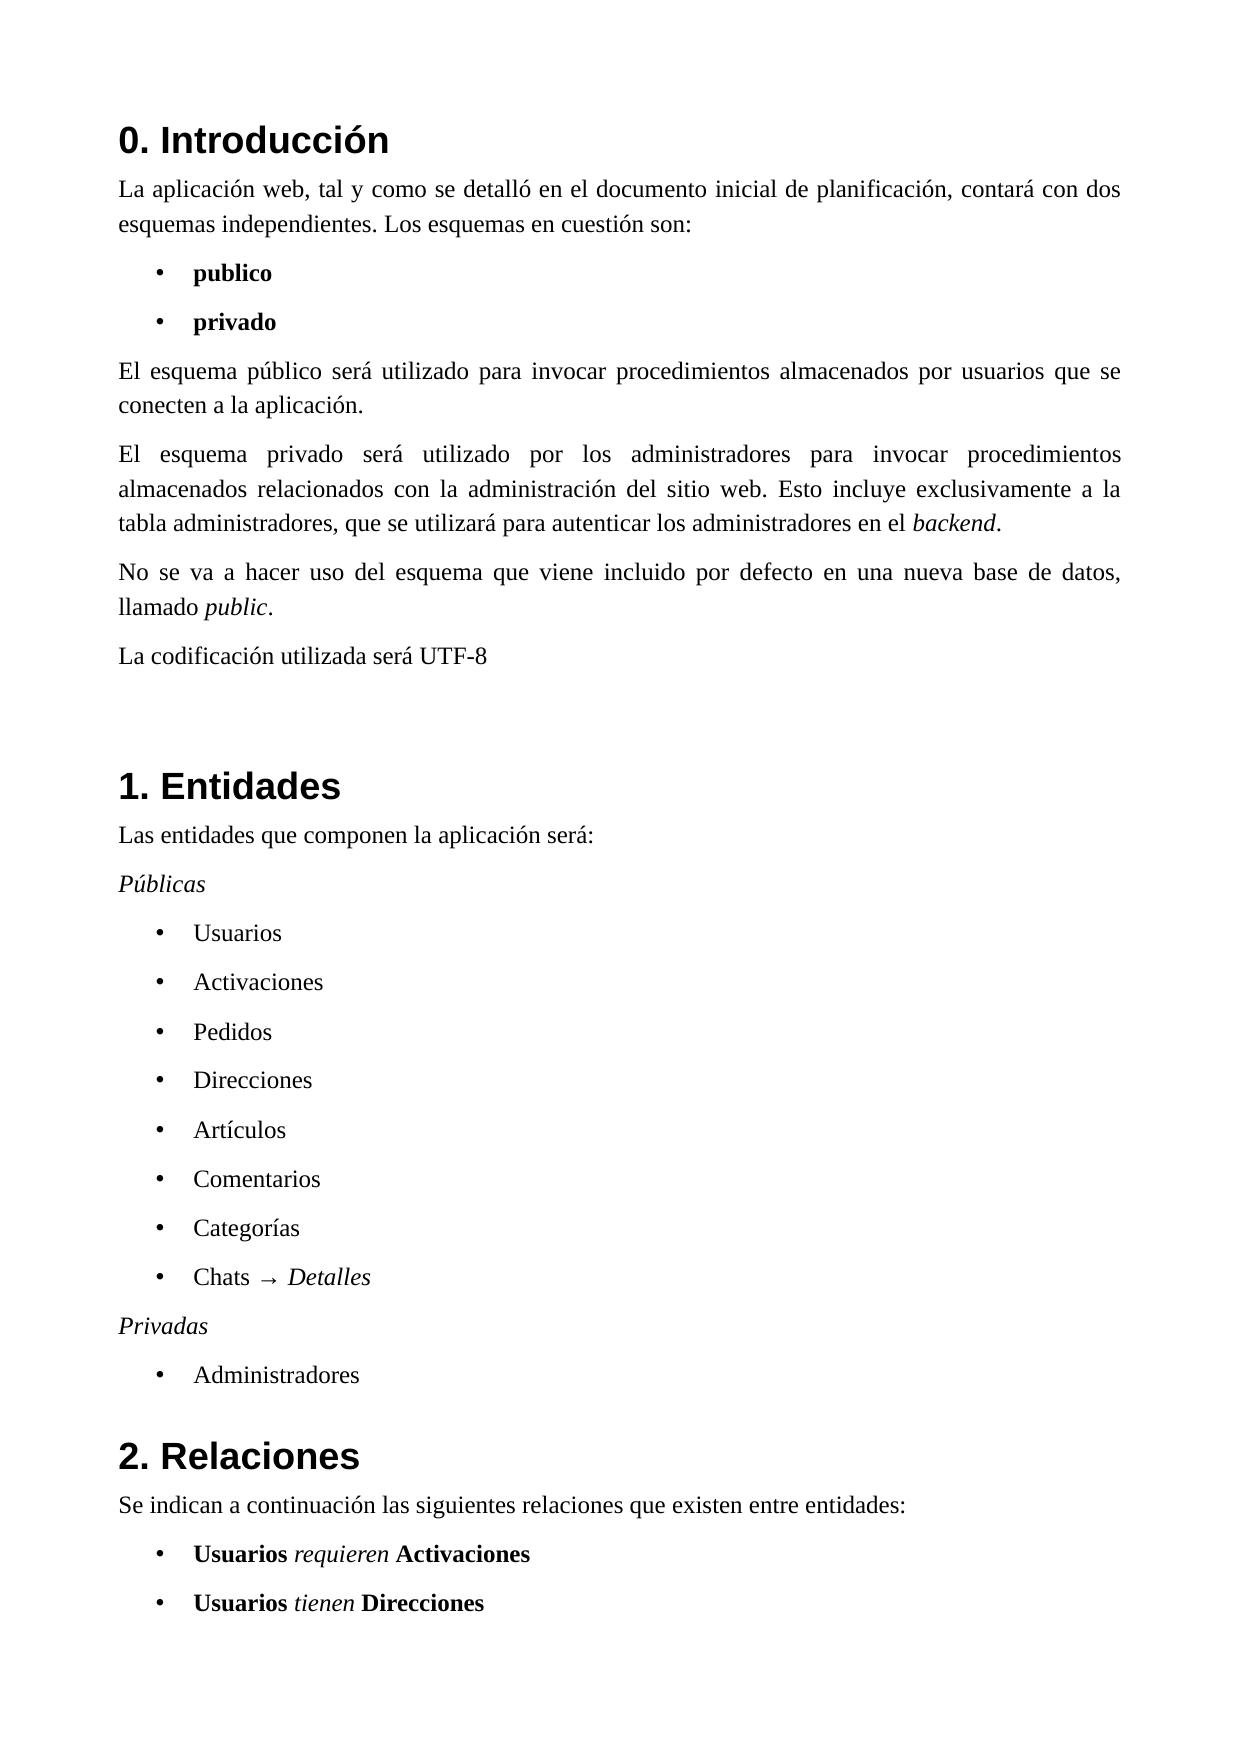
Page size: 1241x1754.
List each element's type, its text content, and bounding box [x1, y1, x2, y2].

text Privadas [118, 1311, 1122, 1340]
list Usuarios [156, 918, 1122, 947]
subtitle 0. Introducción [118, 118, 1122, 162]
list Administradores [156, 1360, 1122, 1389]
list Usuarios requieren Activaciones [156, 1539, 1122, 1568]
text El esquema privado será utilizado por los administradores para invocar procedimientos almacenados relacionados con la administración del sitio web. Esto incluye exclusivamente a la tabla administradores, que se utilizará para autenticar los administradores en el backend. [118, 439, 1122, 537]
text La codificación utilizada será UTF-8 [118, 641, 1122, 670]
list Comentarios [156, 1164, 1122, 1192]
list Direcciones [156, 1066, 1122, 1094]
list Pedidos [156, 1017, 1122, 1045]
text El esquema público será utilizado para invocar procedimientos almacenados por usuarios que se conecten a la aplicación. [118, 356, 1122, 419]
list Categorías [156, 1213, 1122, 1242]
list Artículos [156, 1115, 1122, 1143]
list Usuarios tienen Direcciones [156, 1588, 1122, 1617]
text La aplicación web, tal y como se detalló en el documento inicial de planificación, contará con dos esquemas independientes. Los esquemas en cuestión son: [118, 174, 1122, 237]
text No se va a hacer uso del esquema que viene incluido por defecto en una nueva base de datos, llamado public. [118, 557, 1122, 621]
list Activaciones [156, 967, 1122, 996]
subtitle 2. Relaciones [118, 1434, 1122, 1478]
list publico [156, 258, 1122, 287]
list Chats → Detalles [156, 1262, 1122, 1291]
list privado [156, 307, 1122, 336]
text Se indican a continuación las siguientes relaciones que existen entre entidades: [118, 1490, 1122, 1519]
text Públicas [118, 869, 1122, 898]
text Las entidades que componen la aplicación será: [118, 820, 1122, 849]
subtitle 1. Entidades [118, 764, 1122, 808]
